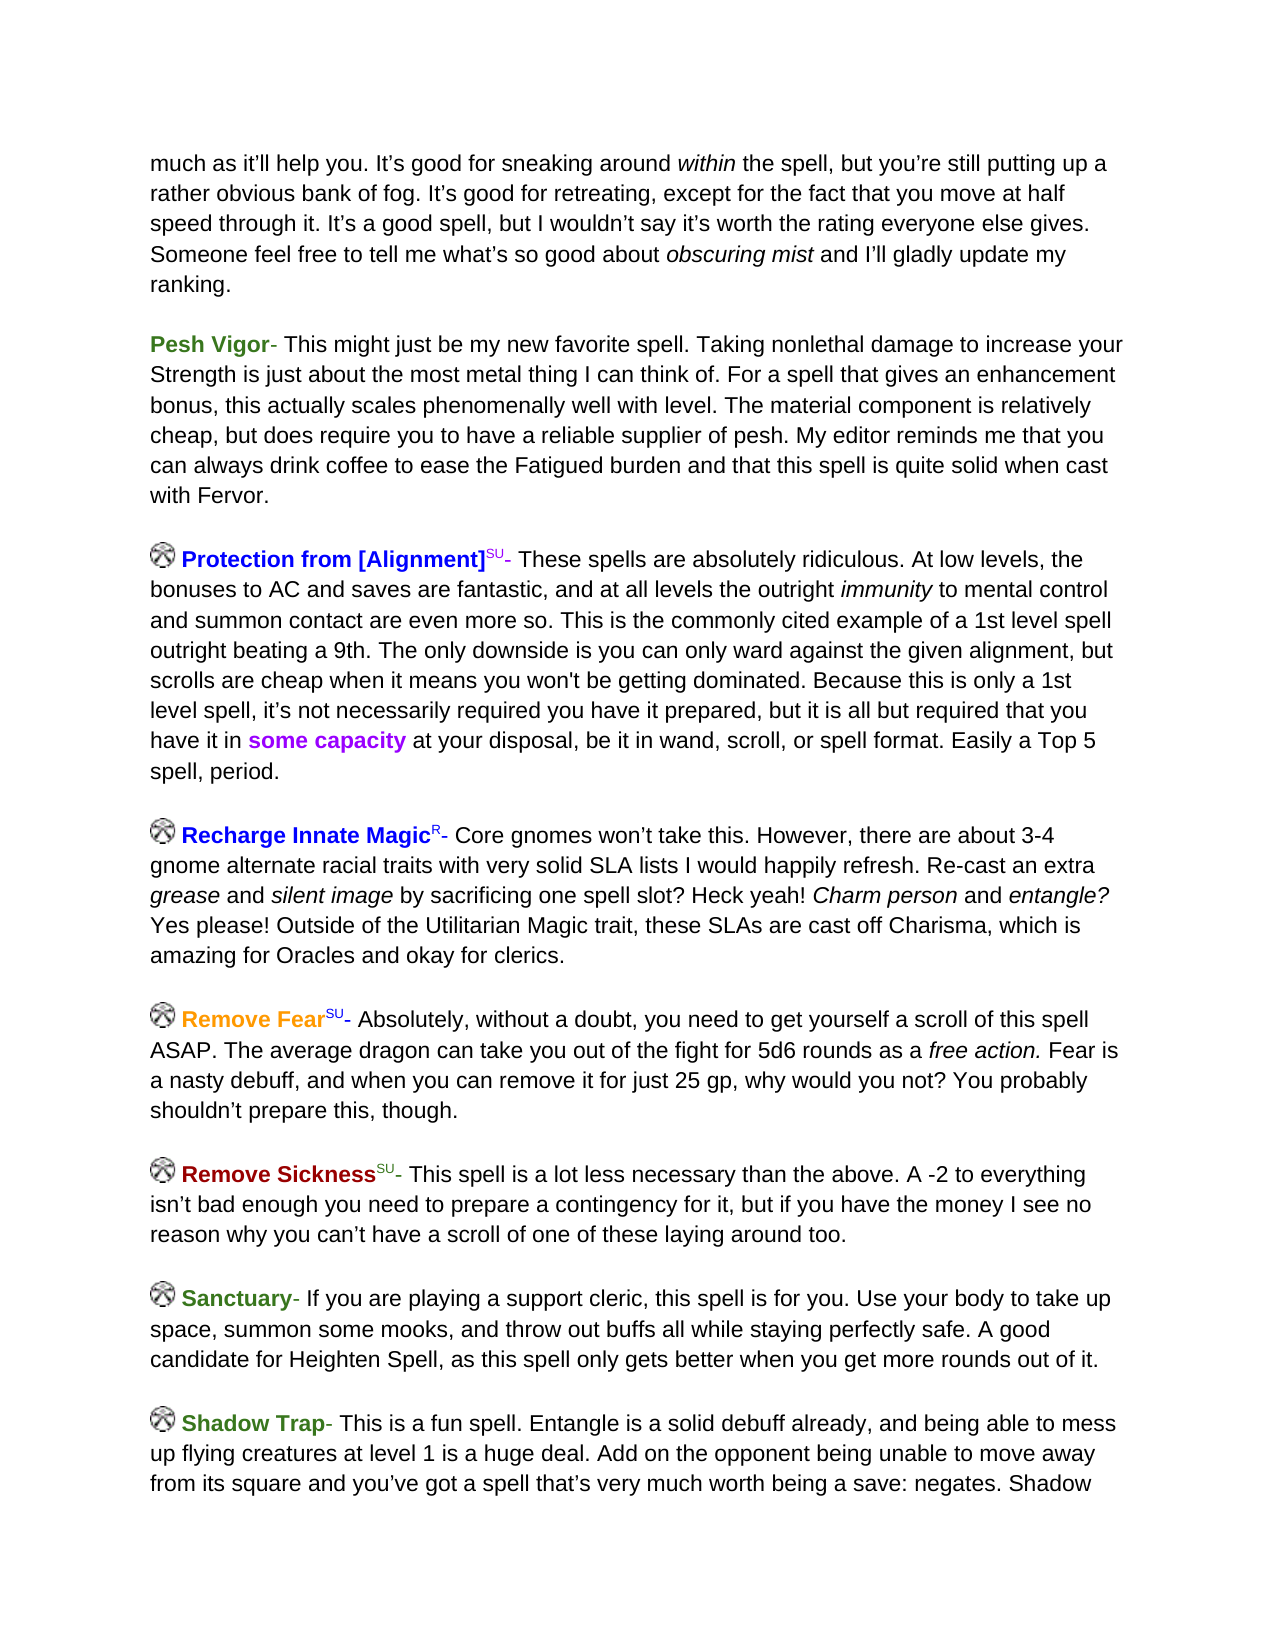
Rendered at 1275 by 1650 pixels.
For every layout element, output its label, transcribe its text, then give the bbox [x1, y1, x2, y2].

text Remove FearSU- Absolutely, without a doubt, you need to get yourself a scroll of this spell ASAP. The average dragon can take you out of the fight for 5d6 rounds as a free action. Fear is a nasty debuff, and when you can remove it for just 25 gp, why would you not? You probably shouldn’t prepare this, though. [150, 1003, 1125, 1123]
picture [150, 1406, 175, 1432]
text Sanctuary- If you are playing a support cleric, this spell is for you. Use your body to take up space, summon some mooks, and throw out buffs all while staying perfectly safe. A good candidate for Heighten Spell, as this spell only gets better when you get more rounds out of it. [150, 1282, 1125, 1372]
picture [150, 1281, 175, 1307]
picture [150, 1002, 175, 1028]
text Remove SicknessSU- This spell is a lot less necessary than the above. A -2 to everything isn’t bad enough you need to prepare a contingency for it, but if you have the money I see no reason why you can’t have a scroll of one of these laying around too. [150, 1157, 1125, 1248]
text Recharge Innate MagicR- Core gnomes won’t take this. However, there are about 3-4 gnome alternate racial traits with very solid SLA lists I would happily refresh. Re-cast an extra grease and silent image by sacrificing one spell slot? Heck yeah! Charm person and entangle? Yes please! Outside of the Utilitarian Magic trait, these SLAs are cast off Charisma, which is amazing for Oracles and okay for clerics. [150, 818, 1125, 969]
text much as it’ll help you. It’s good for sneaking around within the spell, but you’re still putting up a rather obvious bank of fog. It’s good for retreating, except for the fact that you move at half speed through it. It’s a good spell, but I wouldn’t say it’s worth the rating everyone else gives. Someone feel free to tell me what’s so good about obscuring mist and I’ll gladly update my ranking. [150, 150, 1125, 297]
picture [150, 1157, 175, 1183]
text Pesh Vigor- This might just be my new favorite spell. Taking nonlethal damage to increase your Strength is just about the most metal thing I can think of. For a spell that gives an enhancement bonus, this actually scales phenomenally well with level. The material component is relatively cheap, but does require you to have a reliable supplier of pesh. My editor reminds me that you can always drink coffee to ease the Fatigued burden and that this spell is quite solid when cast with Fervor. [150, 331, 1125, 509]
text Shadow Trap- This is a fun spell. Entangle is a solid debuff already, and being able to mess up flying creatures at level 1 is a huge deal. Add on the opponent being unable to move away from its square and you’ve got a spell that’s very much worth being a save: negates. Shadow [150, 1406, 1125, 1497]
picture [150, 542, 175, 568]
picture [150, 818, 175, 844]
text Protection from [Alignment]SU- These spells are absolutely ridiculous. At low levels, the bonuses to AC and saves are fantastic, and at all levels the outright immunity to mental control and summon contact are even more so. This is the commonly cited example of a 1st level spell outright beating a 9th. The only downside is you can only ward against the given alignment, but scrolls are cheap when it means you won't be getting dominated. Because this is only a 1st level spell, it’s not necessarily required you have it prepared, but it is all but required that you have it in some capacity at your disposal, be it in wand, scroll, or spell format. Easily a Top 5 spell, period. [150, 543, 1125, 784]
